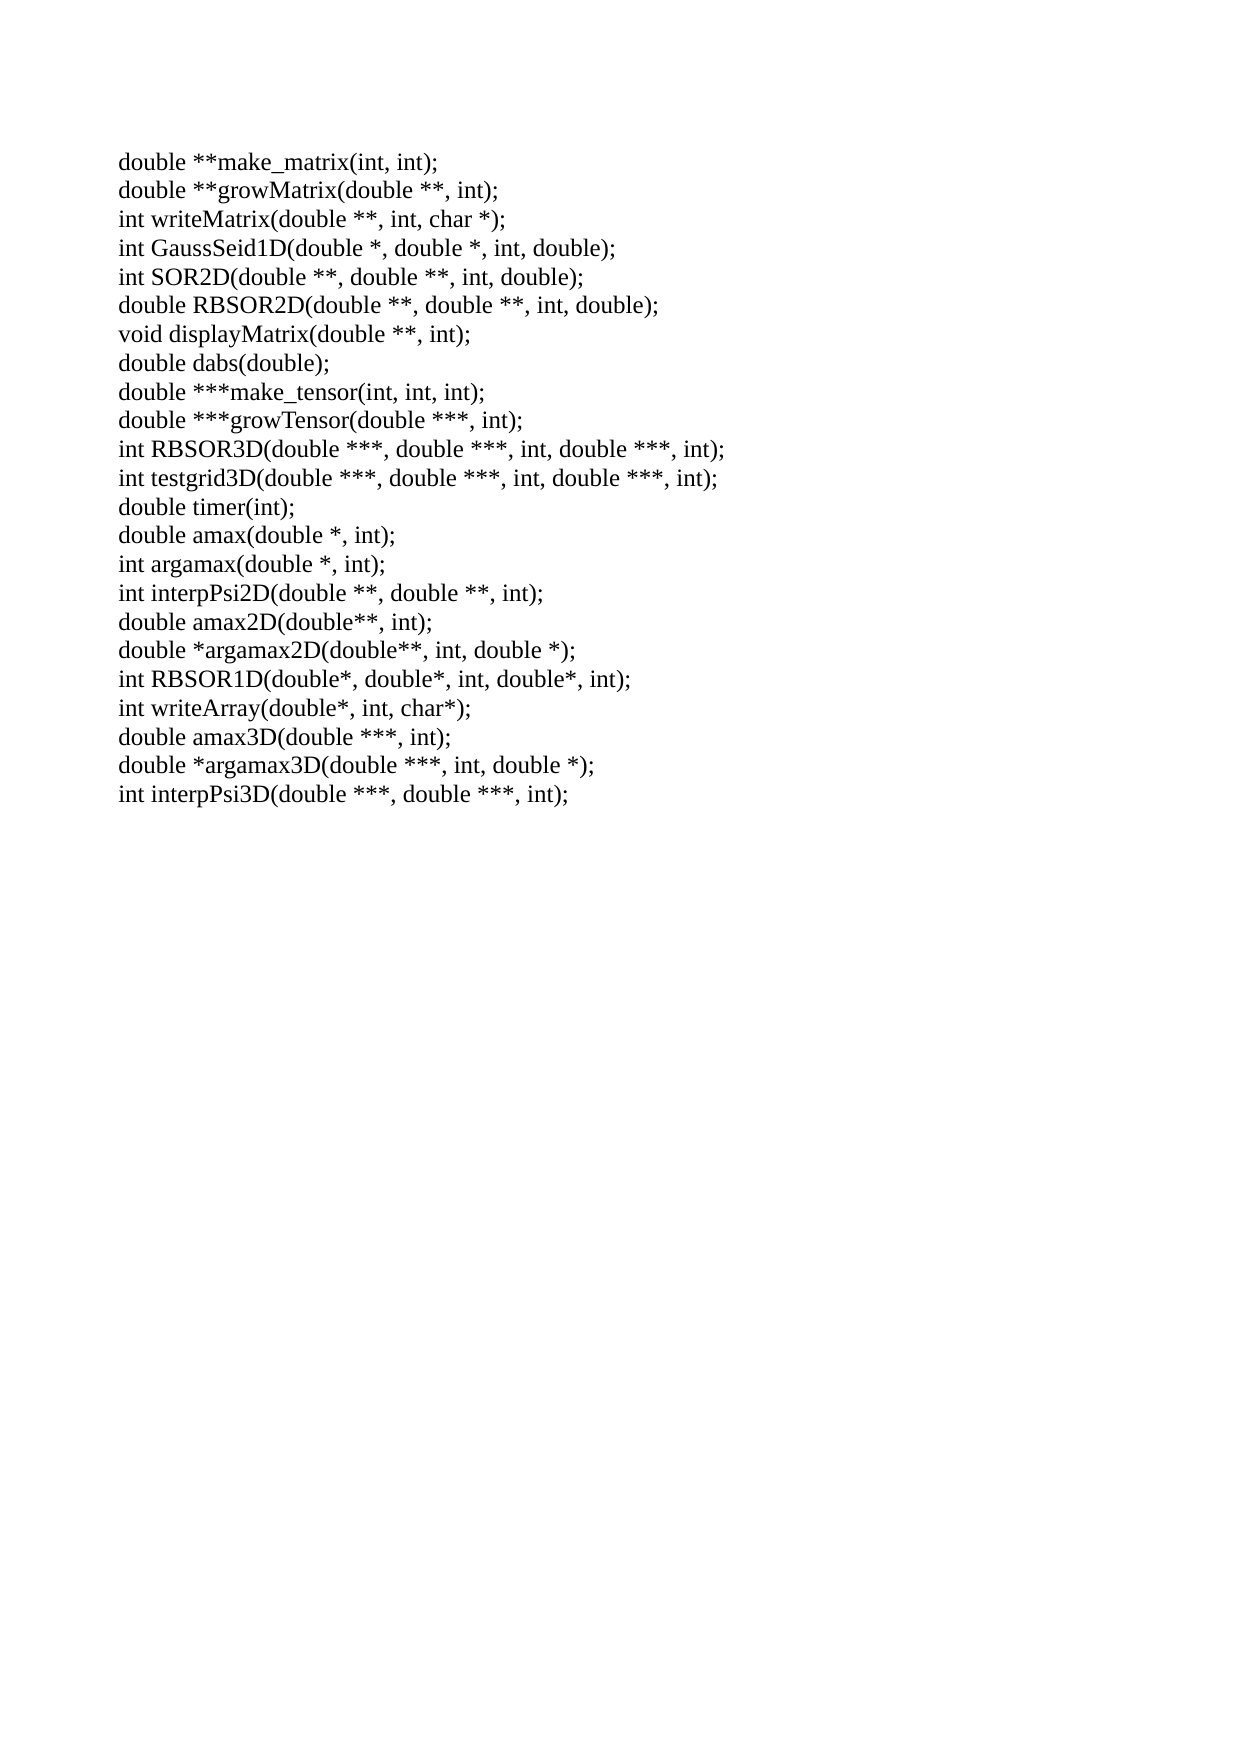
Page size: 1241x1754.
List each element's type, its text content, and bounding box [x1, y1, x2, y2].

text double timer(int); [118, 492, 1122, 521]
text double **growMatrix(double **, int); [118, 176, 1122, 204]
text int testgrid3D(double ***, double ***, int, double ***, int); [118, 463, 1122, 492]
text double amax2D(double**, int); [118, 607, 1122, 636]
text double dabs(double); [118, 348, 1122, 377]
text int RBSOR1D(double*, double*, int, double*, int); [118, 664, 1122, 693]
text double ***make_tensor(int, int, int); [118, 377, 1122, 406]
text int interpPsi2D(double **, double **, int); [118, 578, 1122, 607]
text double *argamax3D(double ***, int, double *); [118, 751, 1122, 779]
text double amax3D(double ***, int); [118, 722, 1122, 751]
text int writeMatrix(double **, int, char *); [118, 204, 1122, 233]
text int interpPsi3D(double ***, double ***, int); [118, 779, 1122, 808]
text int RBSOR3D(double ***, double ***, int, double ***, int); [118, 434, 1122, 463]
text void displayMatrix(double **, int); [118, 319, 1122, 348]
text double ***growTensor(double ***, int); [118, 406, 1122, 434]
text double **make_matrix(int, int); [118, 147, 1122, 176]
text double *argamax2D(double**, int, double *); [118, 636, 1122, 664]
text double amax(double *, int); [118, 521, 1122, 549]
text int writeArray(double*, int, char*); [118, 693, 1122, 722]
text int SOR2D(double **, double **, int, double); [118, 262, 1122, 291]
text double RBSOR2D(double **, double **, int, double); [118, 291, 1122, 319]
text int argamax(double *, int); [118, 549, 1122, 578]
text int GaussSeid1D(double *, double *, int, double); [118, 233, 1122, 262]
